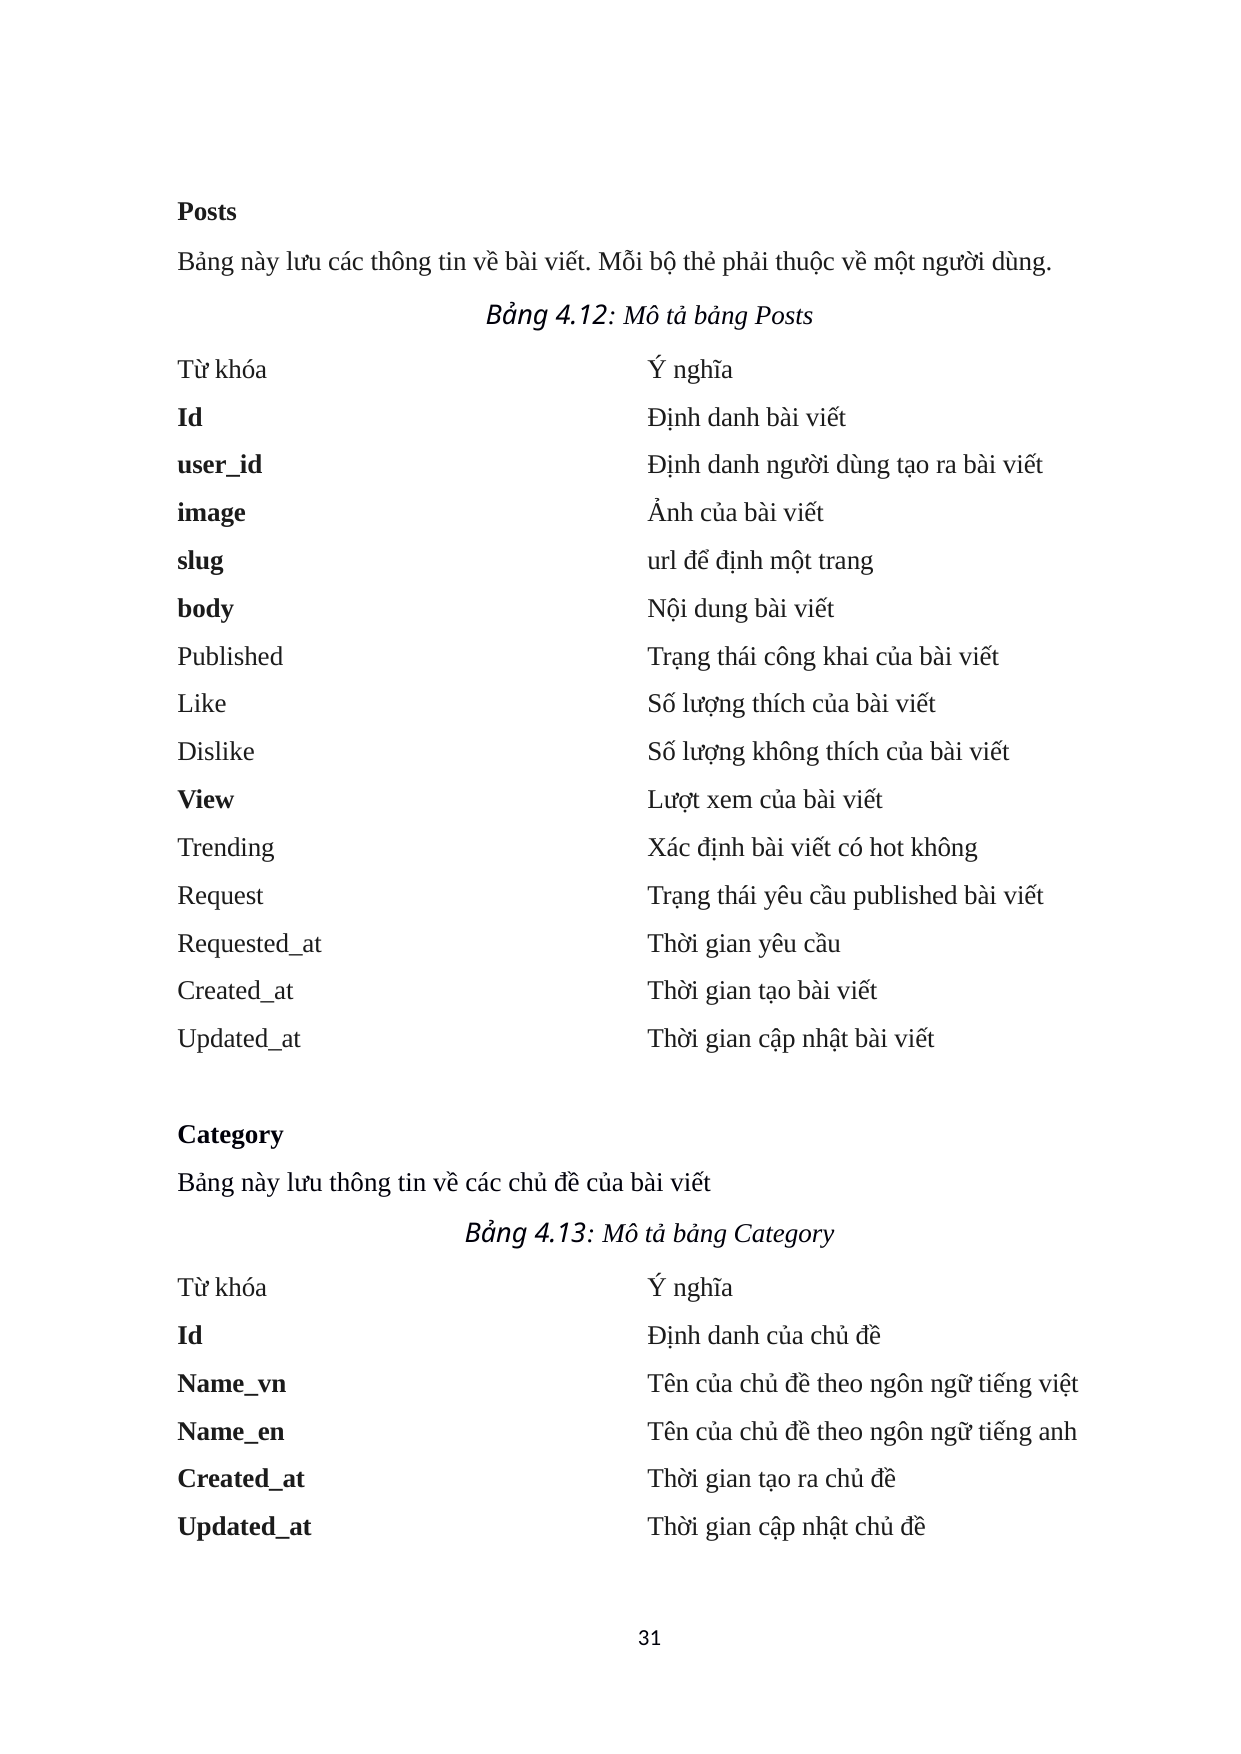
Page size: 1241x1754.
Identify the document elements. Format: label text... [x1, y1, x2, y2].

table_cell url để định một trang [636, 544, 1106, 592]
table_cell View [166, 783, 636, 831]
table_cell Like [166, 688, 636, 735]
table_cell Request [166, 879, 636, 927]
table_cell Requested_at [166, 927, 636, 974]
table_cell Định danh bài viết [636, 401, 1106, 448]
table_cell Name_vn [166, 1367, 636, 1415]
table_cell Trending [166, 831, 636, 879]
table_cell Name_en [166, 1415, 636, 1462]
table_cell slug [166, 544, 636, 592]
table_cell Trạng thái công khai của bài viết [636, 640, 1106, 688]
table_header Ý nghĩa [636, 1271, 1106, 1319]
text Bảng này lưu các thông tin về bài viết. Mỗi bộ thẻ phải thuộc về một người dùng. [1054, 245, 1122, 276]
table_cell Lượt xem của bài viết [636, 783, 1106, 831]
table_cell Trạng thái yêu cầu published bài viết [636, 879, 1106, 927]
table_cell body [166, 592, 636, 640]
table_cell Published [166, 640, 636, 688]
table_cell Số lượng không thích của bài viết [636, 735, 1106, 783]
text Bảng 4.13: Mô tả bảng Category [177, 1213, 1122, 1250]
table_cell Định danh người dùng tạo ra bài viết [636, 449, 1106, 496]
table_cell Thời gian cập nhật chủ đề [636, 1510, 1106, 1558]
table_cell Thời gian yêu cầu [636, 927, 1106, 974]
table_cell Thời gian tạo bài viết [636, 975, 1106, 1022]
table_cell user_id [166, 449, 636, 496]
table_cell Created_at [166, 1463, 636, 1510]
table_cell Tên của chủ đề theo ngôn ngữ tiếng anh [636, 1415, 1106, 1462]
table_cell Định danh của chủ đề [636, 1319, 1106, 1367]
table_cell Id [166, 1319, 636, 1367]
subtitle Posts [237, 195, 1122, 226]
text Bảng 4.12: Mô tả bảng Posts [177, 295, 1122, 332]
table_cell Id [166, 401, 636, 448]
table_cell Dislike [166, 735, 636, 783]
table_cell Created_at [166, 975, 636, 1022]
text Category [177, 1118, 1122, 1149]
table_header Ý nghĩa [636, 353, 1106, 401]
table_cell Nội dung bài viết [636, 592, 1106, 640]
table_cell image [166, 496, 636, 544]
text Bảng này lưu thông tin về các chủ đề của bài viết [177, 1166, 1122, 1197]
table_cell Số lượng thích của bài viết [636, 688, 1106, 735]
table_cell Tên của chủ đề theo ngôn ngữ tiếng việt [636, 1367, 1106, 1415]
table_cell Thời gian tạo ra chủ đề [636, 1463, 1106, 1510]
table_cell Updated_at [166, 1510, 636, 1558]
table_header Từ khóa [166, 1271, 636, 1319]
table_cell Ảnh của bài viết [636, 496, 1106, 544]
table_cell Thời gian cập nhật bài viết [636, 1022, 1106, 1070]
table_cell Xác định bài viết có hot không [636, 831, 1106, 879]
table_header Từ khóa [166, 353, 636, 401]
table_cell Updated_at [166, 1022, 636, 1070]
